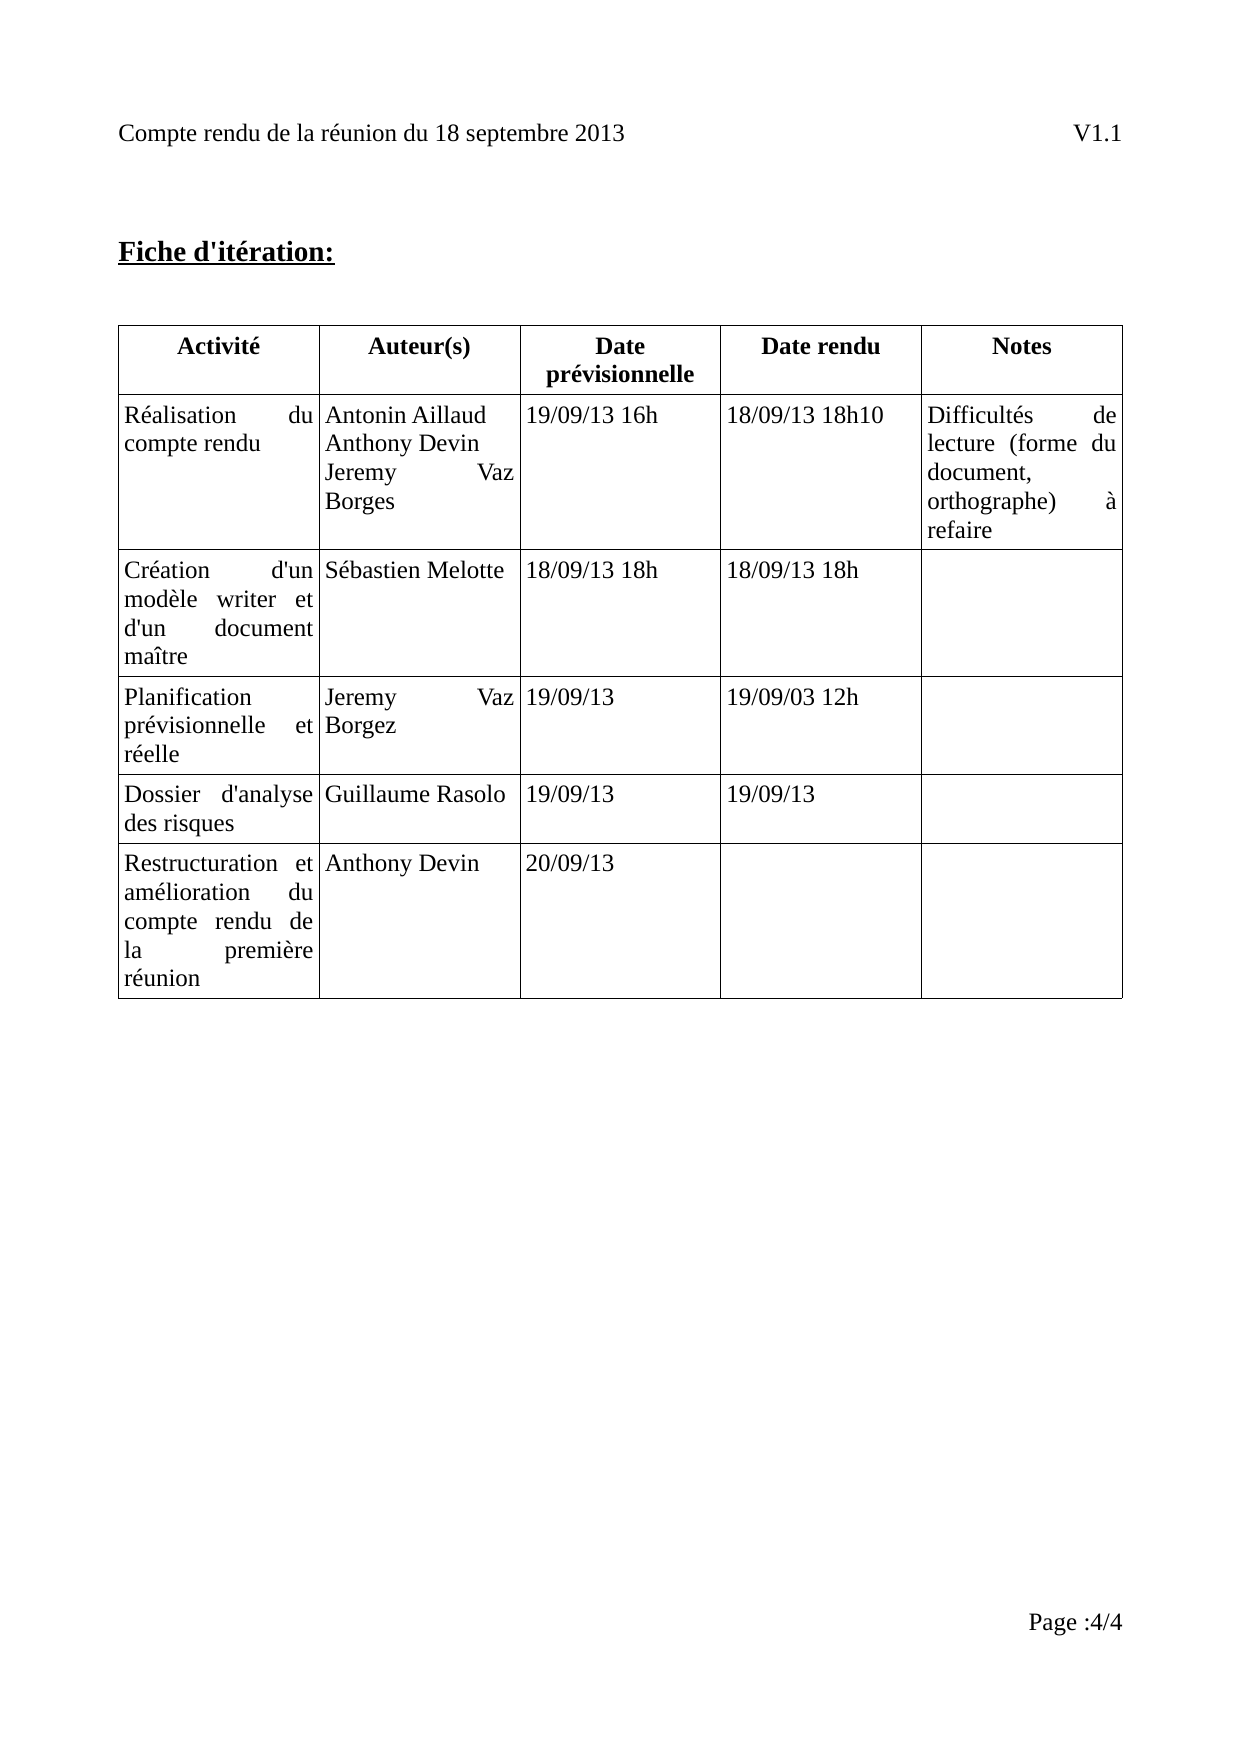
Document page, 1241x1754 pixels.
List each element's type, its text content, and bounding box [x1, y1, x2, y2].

table_cell 19/09/13 [721, 775, 921, 843]
table_cell [922, 677, 1122, 774]
table_cell 19/09/13 [521, 677, 720, 774]
table_cell Création d'un modèle writer et d'un document maître [119, 550, 319, 676]
table_header Activité [119, 326, 319, 394]
table_cell Anthony Devin [320, 844, 520, 998]
table_cell 19/09/13 16h [521, 395, 720, 549]
table_header Date prévisionnelle [521, 326, 720, 394]
table_cell 18/09/13 18h [521, 550, 720, 676]
table_cell 19/09/13 [521, 775, 720, 843]
table_cell Difficultés de lecture (forme du document, orthographe) à refaire [922, 395, 1122, 549]
table_cell Restructuration et amélioration du compte rendu de la première réunion [119, 844, 319, 998]
table_cell Dossier d'analyse des risques [119, 775, 319, 843]
table_cell [922, 775, 1122, 843]
table_cell 19/09/03 12h [721, 677, 921, 774]
table_cell Réalisation du compte rendu [119, 395, 319, 549]
table_header Notes [922, 326, 1122, 394]
table_cell Jeremy Vaz Borgez [320, 677, 520, 774]
table_cell [922, 550, 1122, 676]
table_cell 18/09/13 18h [721, 550, 921, 676]
table_cell Planification prévisionnelle et réelle [119, 677, 319, 774]
text Fiche d'itération: [118, 234, 1122, 267]
table_cell 18/09/13 18h10 [721, 395, 921, 549]
table_header Date rendu [721, 326, 921, 394]
table_cell Sébastien Melotte [320, 550, 520, 676]
table_cell [922, 844, 1122, 998]
table_cell Guillaume Rasolo [320, 775, 520, 843]
table_cell Antonin Aillaud Anthony Devin Jeremy Vaz Borges [320, 395, 520, 549]
table_header Auteur(s) [320, 326, 520, 394]
table_cell 20/09/13 [521, 844, 720, 998]
table_cell [721, 844, 921, 998]
